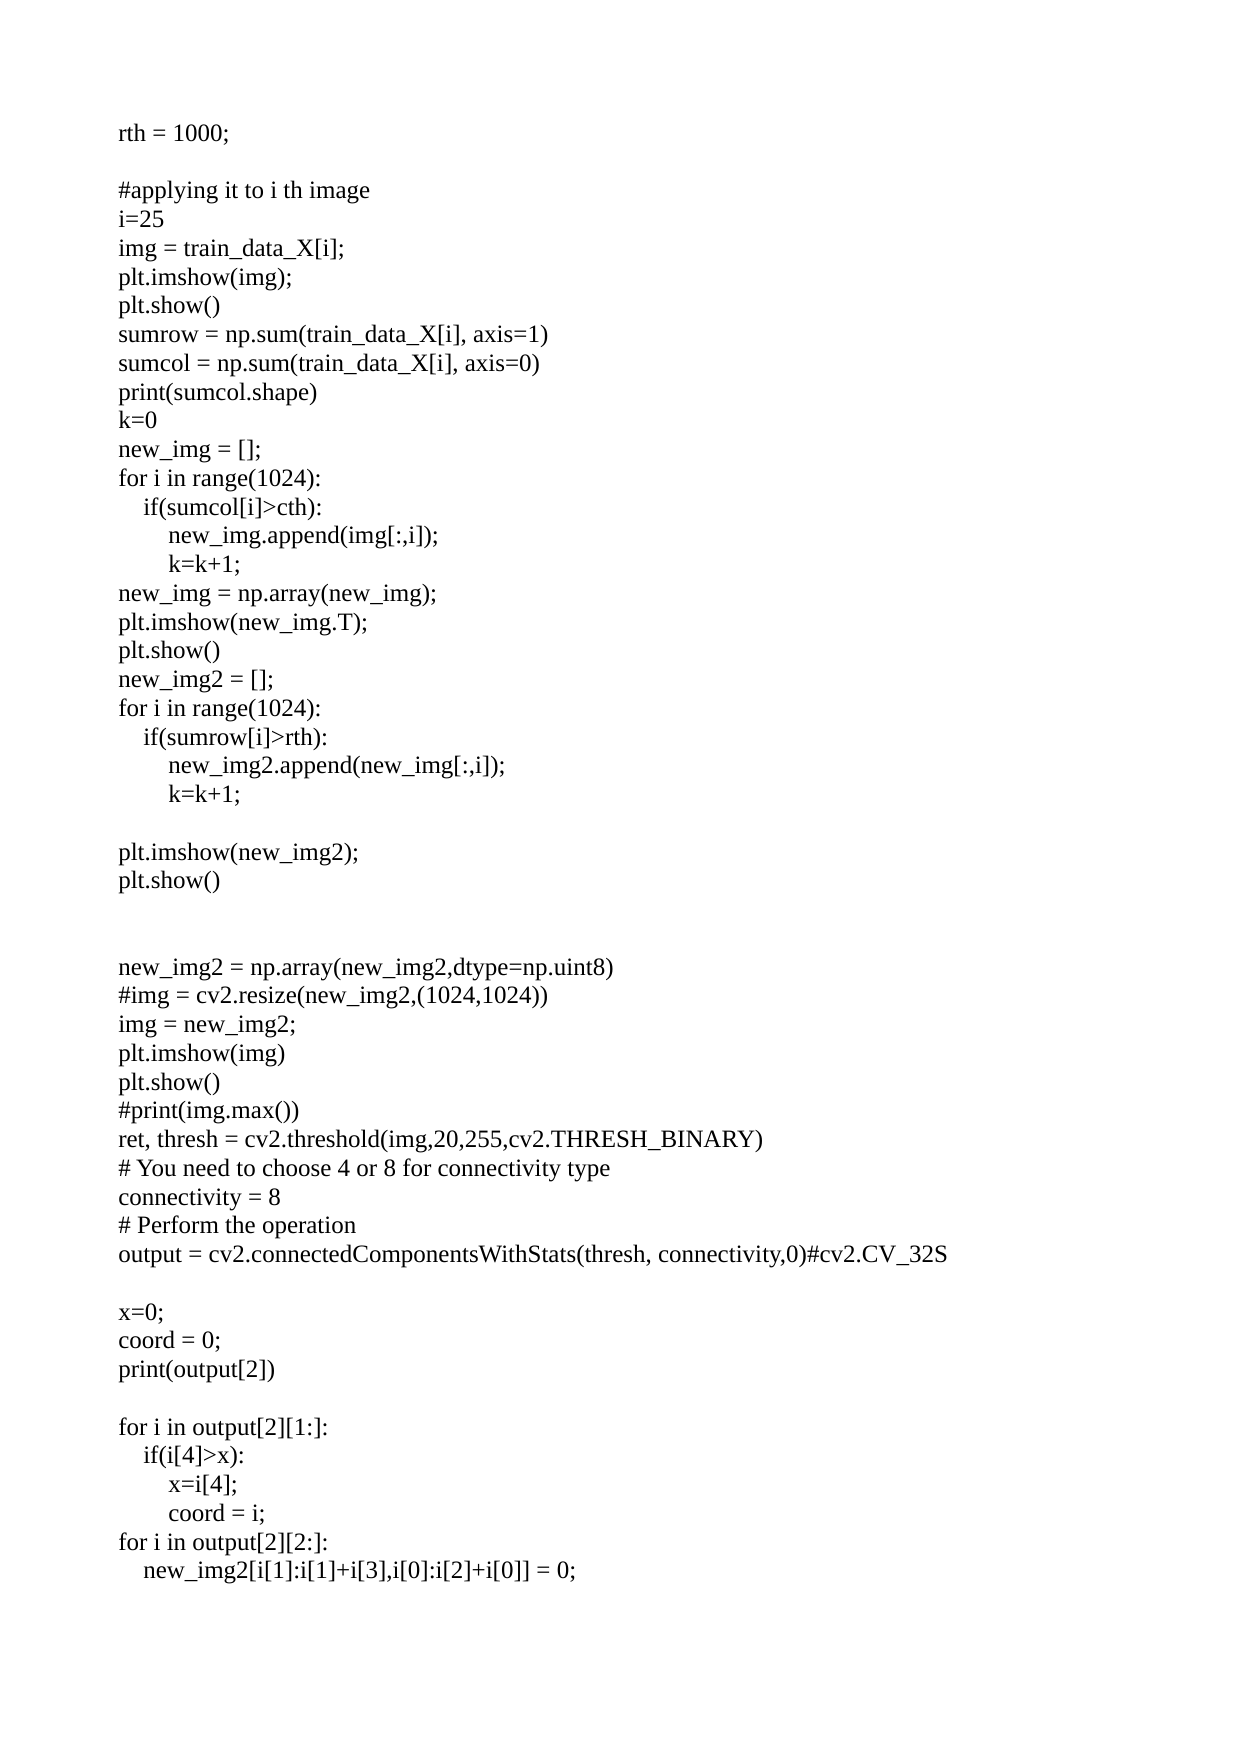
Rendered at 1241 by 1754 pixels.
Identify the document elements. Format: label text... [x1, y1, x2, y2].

text k=k+1; [118, 549, 1122, 578]
text sumrow = np.sum(train_data_X[i], axis=1) [118, 319, 1122, 348]
text k=0 [118, 406, 1122, 434]
text for i in output[2][1:]: [118, 1412, 1122, 1441]
text if(sumrow[i]>rth): [118, 722, 1122, 751]
text if(i[4]>x): [118, 1441, 1122, 1469]
text for i in output[2][2:]: [118, 1527, 1122, 1556]
text x=i[4]; [118, 1469, 1122, 1498]
text plt.imshow(new_img2); [118, 837, 1122, 866]
text #applying it to i th image [118, 176, 1122, 204]
text plt.imshow(new_img.T); [118, 607, 1122, 636]
text print(output[2]) [118, 1354, 1122, 1383]
text img = train_data_X[i]; [118, 233, 1122, 262]
text sumcol = np.sum(train_data_X[i], axis=0) [118, 348, 1122, 377]
text plt.show() [118, 1067, 1122, 1096]
text k=k+1; [118, 779, 1122, 808]
text new_img2[i[1]:i[1]+i[3],i[0]:i[2]+i[0]] = 0; [118, 1556, 1122, 1584]
text #img = cv2.resize(new_img2,(1024,1024)) [118, 981, 1122, 1009]
text new_img2 = []; [118, 664, 1122, 693]
text new_img = np.array(new_img); [118, 578, 1122, 607]
text i=25 [118, 204, 1122, 233]
text ret, thresh = cv2.threshold(img,20,255,cv2.THRESH_BINARY) [118, 1124, 1122, 1153]
text new_img = []; [118, 434, 1122, 463]
text x=0; [118, 1297, 1122, 1326]
text #print(img.max()) [118, 1096, 1122, 1124]
text plt.show() [118, 291, 1122, 319]
text output = cv2.connectedComponentsWithStats(thresh, connectivity,0)#cv2.CV_32S [118, 1239, 1122, 1268]
text print(sumcol.shape) [118, 377, 1122, 406]
text new_img.append(img[:,i]); [118, 521, 1122, 549]
text plt.show() [118, 866, 1122, 894]
text new_img2.append(new_img[:,i]); [118, 751, 1122, 779]
text if(sumcol[i]>cth): [118, 492, 1122, 521]
text for i in range(1024): [118, 463, 1122, 492]
text new_img2 = np.array(new_img2,dtype=np.uint8) [118, 952, 1122, 981]
text coord = 0; [118, 1326, 1122, 1354]
text plt.show() [118, 636, 1122, 664]
text # Perform the operation [118, 1211, 1122, 1239]
text for i in range(1024): [118, 693, 1122, 722]
text plt.imshow(img); [118, 262, 1122, 291]
text # You need to choose 4 or 8 for connectivity type [118, 1153, 1122, 1182]
text rth = 1000; [118, 118, 1122, 147]
text img = new_img2; [118, 1009, 1122, 1038]
text connectivity = 8 [118, 1182, 1122, 1211]
text plt.imshow(img) [118, 1038, 1122, 1067]
text coord = i; [118, 1498, 1122, 1527]
